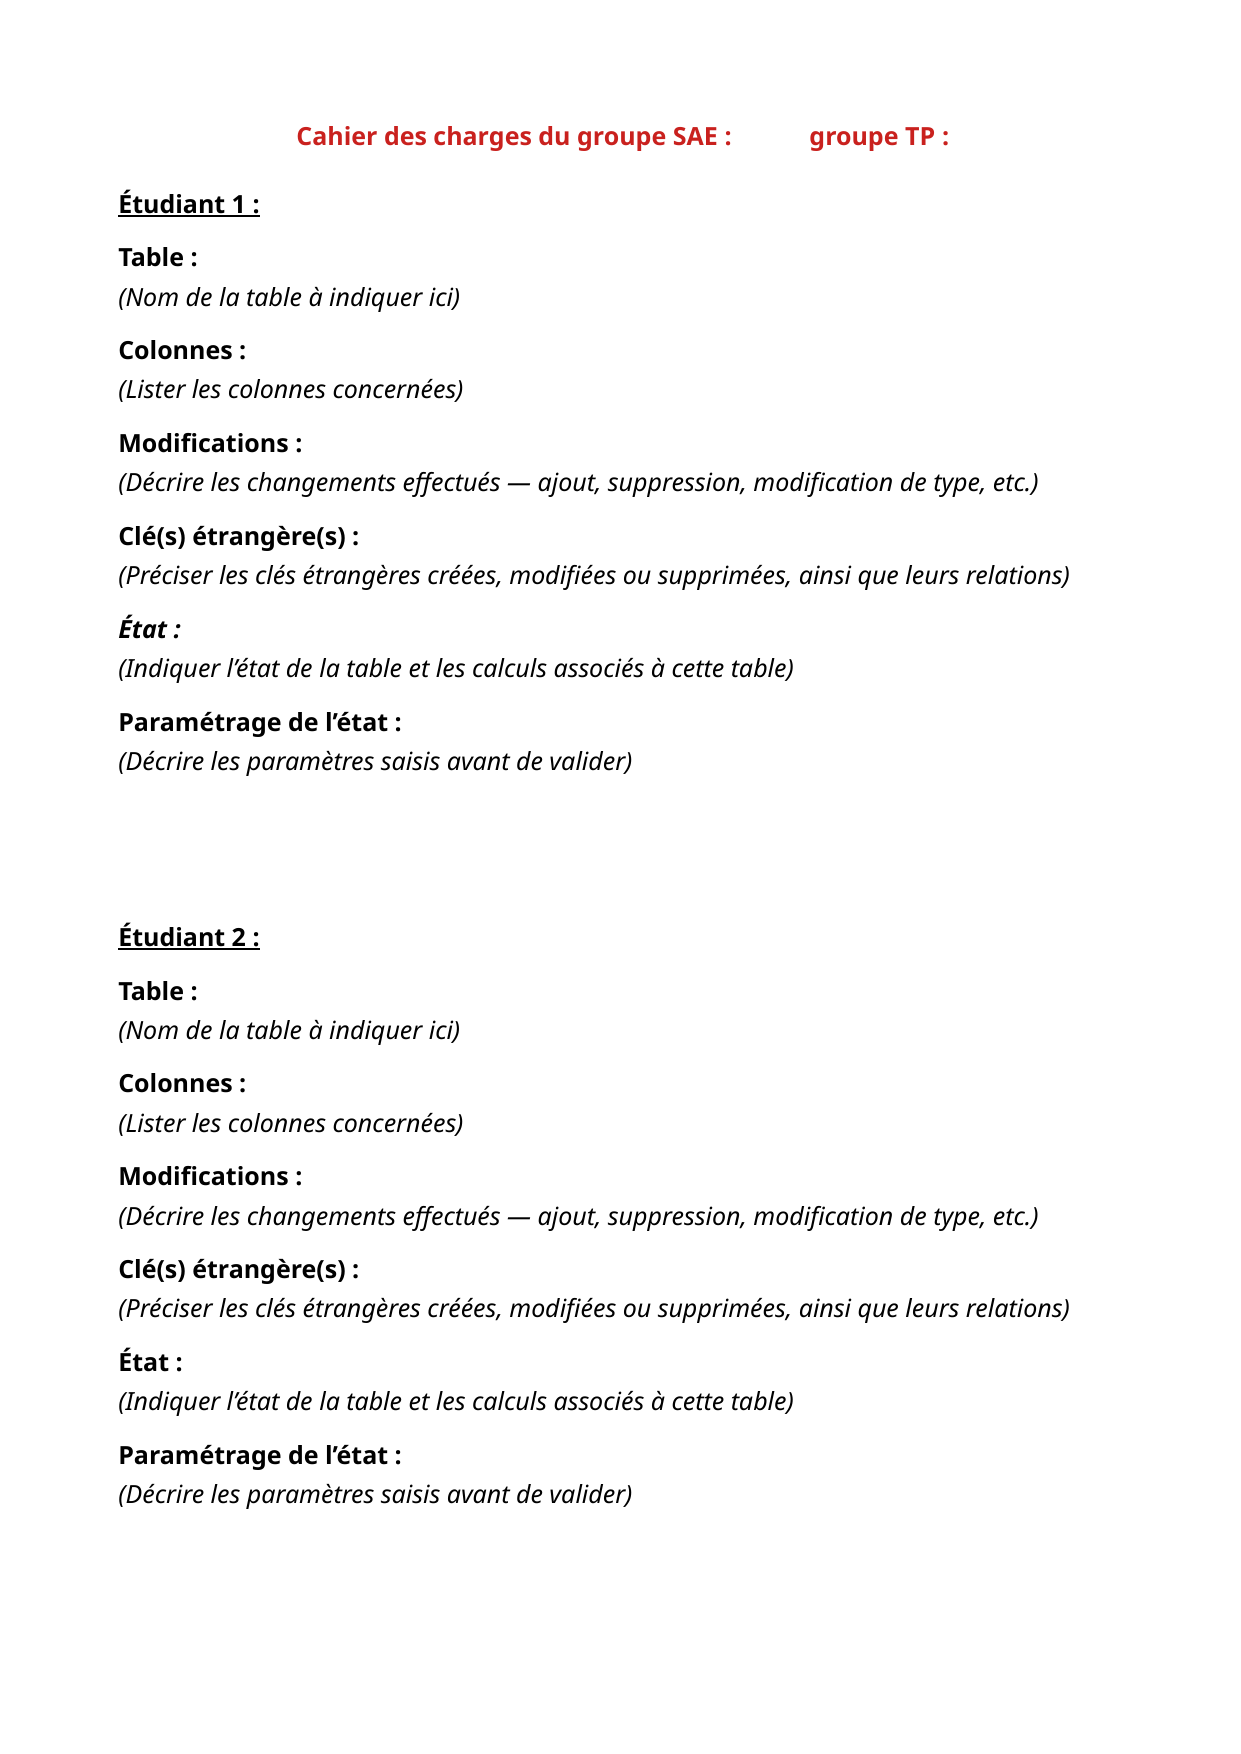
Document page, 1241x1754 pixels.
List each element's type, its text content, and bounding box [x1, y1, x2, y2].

text État : (Indiquer l’état de la table et les calculs associés à cette table) [118, 1345, 1122, 1418]
text Modifications : (Décrire les changements effectués — ajout, suppression, modification de type, etc.) [118, 1159, 1122, 1232]
text Table : (Nom de la table à indiquer ici) [118, 973, 1122, 1046]
text Clé(s) étrangère(s) : (Préciser les clés étrangères créées, modifiées ou supprimées, ainsi que leurs relations) [118, 519, 1122, 592]
text Table : (Nom de la table à indiquer ici) [118, 240, 1122, 313]
text Clé(s) étrangère(s) : (Préciser les clés étrangères créées, modifiées ou supprimées, ainsi que leurs relations) [118, 1252, 1122, 1325]
text État : (Indiquer l’état de la table et les calculs associés à cette table) [118, 612, 1122, 685]
text Cahier des charges du groupe SAE : groupe TP : [162, 118, 1122, 152]
text Paramétrage de l’état : (Décrire les paramètres saisis avant de valider) [118, 704, 1122, 778]
text Colonnes : (Lister les colonnes concernées) [118, 333, 1122, 406]
text Étudiant 2 : [118, 919, 1122, 953]
text Paramétrage de l’état : (Décrire les paramètres saisis avant de valider) [118, 1438, 1122, 1511]
text Étudiant 1 : [118, 186, 1122, 220]
text Colonnes : (Lister les colonnes concernées) [118, 1066, 1122, 1139]
text Modifications : (Décrire les changements effectués — ajout, suppression, modification de type, etc.) [118, 426, 1122, 499]
